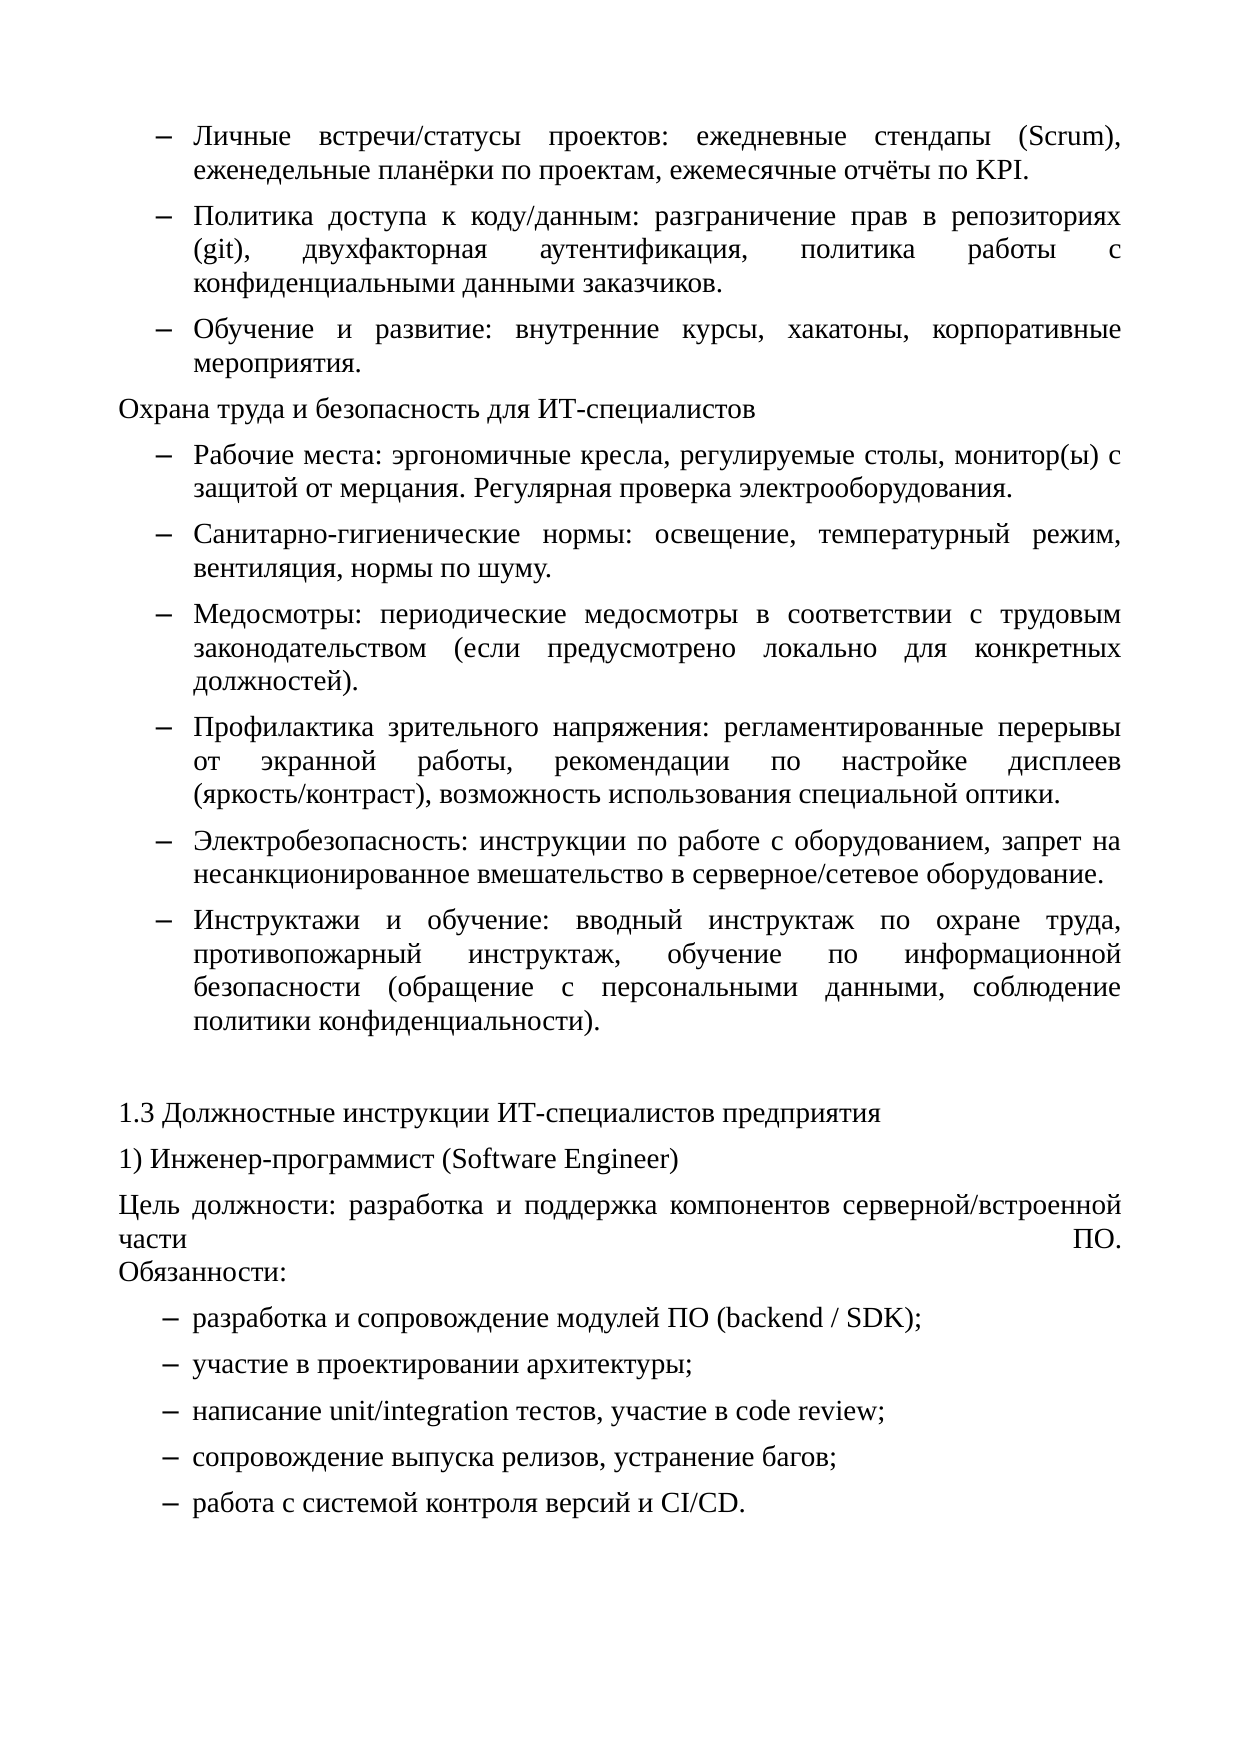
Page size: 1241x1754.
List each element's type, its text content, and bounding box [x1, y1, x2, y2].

text Охрана труда и безопасность для ИТ-специалистов [118, 391, 1122, 424]
list Политика доступа к коду/данным: разграничение прав в репозиториях (git), двухфакторная аутентификация, политика работы с конфиденциальными данными заказчиков. [156, 198, 1122, 298]
list Инструктажи и обучение: вводный инструктаж по охране труда, противопожарный инструктаж, обучение по информационной безопасности (обращение с персональными данными, соблюдение политики конфиденциальности). [156, 902, 1122, 1037]
subtitle 1) Инженер-программист (Software Engineer) [118, 1141, 1122, 1175]
list Электробезопасность: инструкции по работе с оборудованием, запрет на несанкционированное вмешательство в серверное/сетевое оборудование. [156, 823, 1122, 890]
list Личные встречи/статусы проектов: ежедневные стендапы (Scrum), еженедельные планёрки по проектам, ежемесячные отчёты по KPI. [156, 118, 1122, 185]
list Рабочие места: эргономичные кресла, регулируемые столы, монитор(ы) с защитой от мерцания. Регулярная проверка электрооборудования. [156, 437, 1122, 504]
list Санитарно-гигиенические нормы: освещение, температурный режим, вентиляция, нормы по шуму. [156, 516, 1122, 584]
list Профилактика зрительного напряжения: регламентированные перерывы от экранной работы, рекомендации по настройке дисплеев (яркость/контраст), возможность использования специальной оптики. [156, 709, 1122, 810]
list участие в проектировании архитектуры; [162, 1346, 1122, 1380]
text 1.3 Должностные инструкции ИТ-специалистов предприятия [118, 1095, 1122, 1129]
list написание unit/integration тестов, участие в code review; [162, 1393, 1122, 1426]
list работа с системой контроля версий и CI/CD. [162, 1485, 1122, 1518]
list Обучение и развитие: внутренние курсы, хакатоны, корпоративные мероприятия. [156, 311, 1122, 378]
list Медосмотры: периодические медосмотры в соответствии с трудовым законодательством (если предусмотрено локально для конкретных должностей). [156, 596, 1122, 697]
list разработка и сопровождение модулей ПО (backend / SDK); [162, 1300, 1122, 1334]
text Цель должности: разработка и поддержка компонентов серверной/встроенной части ПО. Обязанности: [118, 1187, 1122, 1288]
list сопровождение выпуска релизов, устранение багов; [162, 1439, 1122, 1472]
